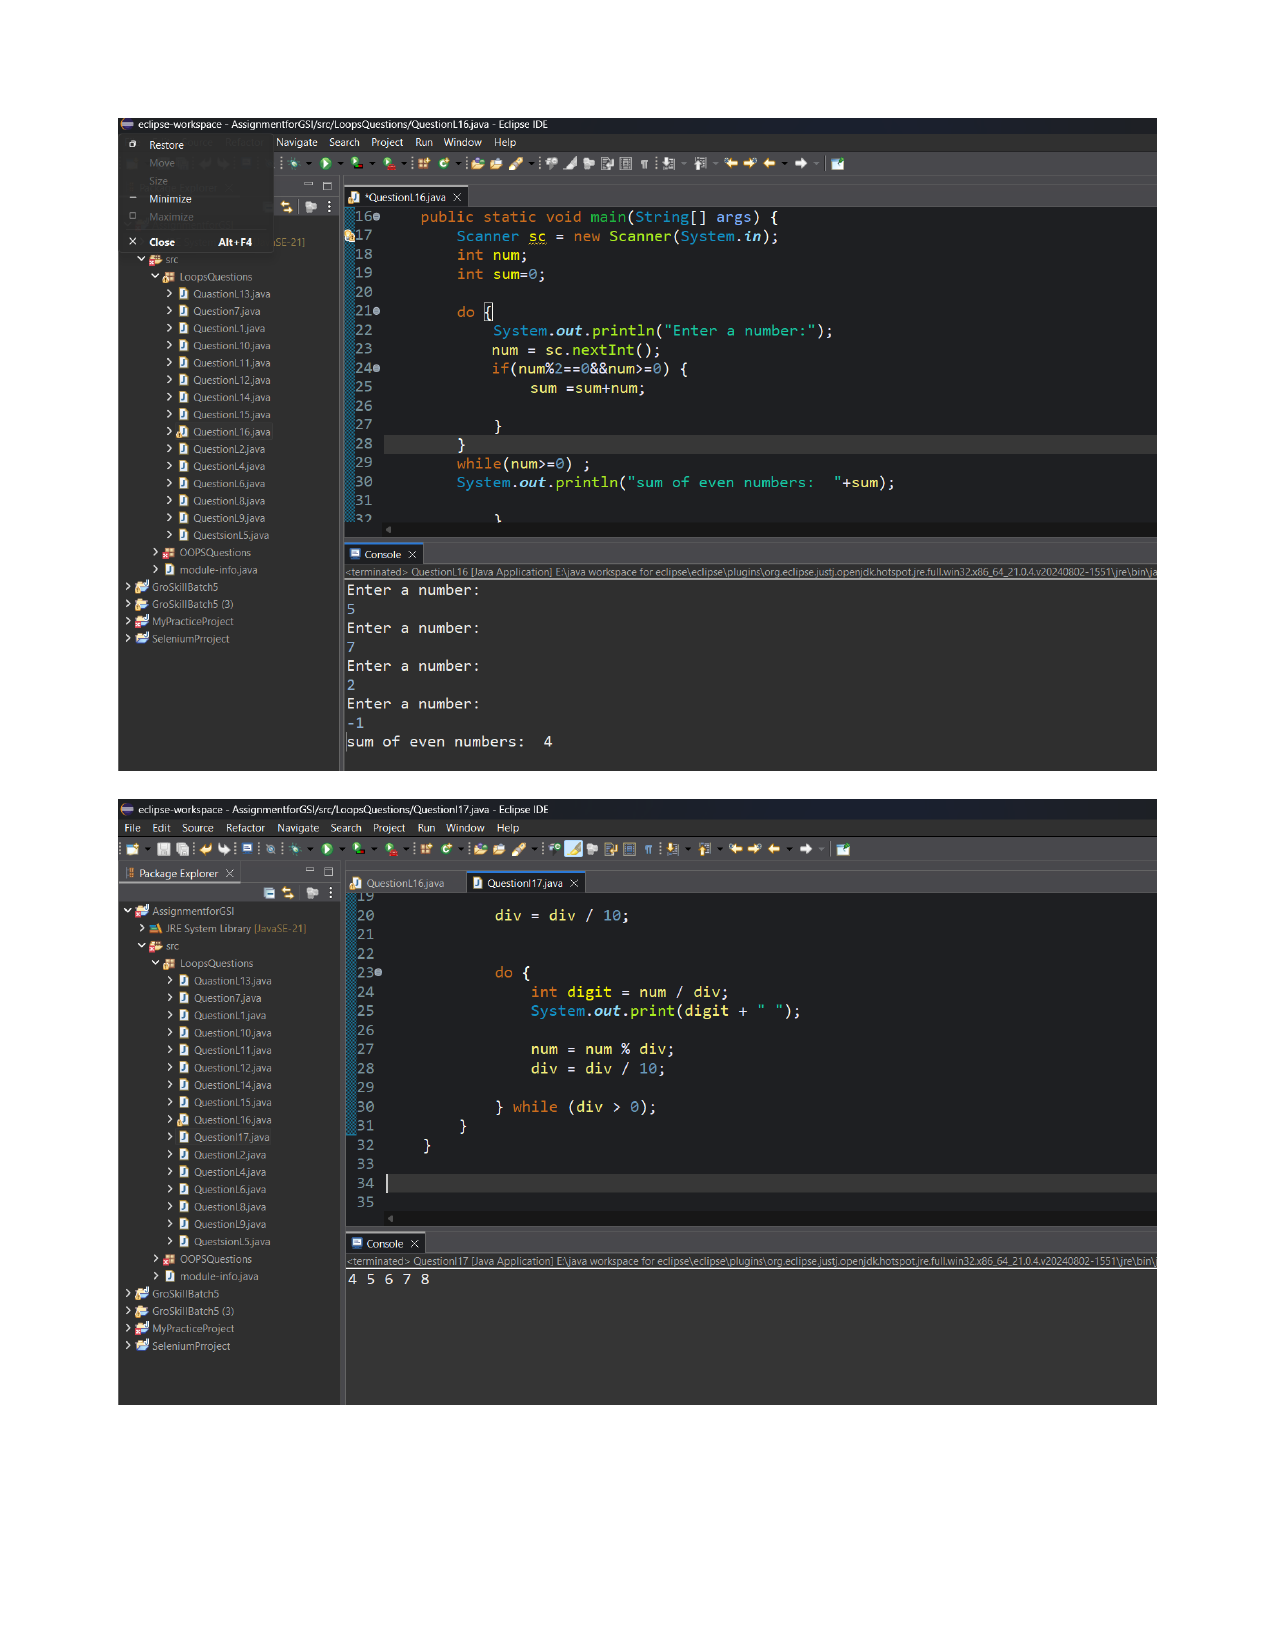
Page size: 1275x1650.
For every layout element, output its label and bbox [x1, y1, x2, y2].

picture [118, 799, 1157, 1405]
picture [118, 118, 1157, 771]
